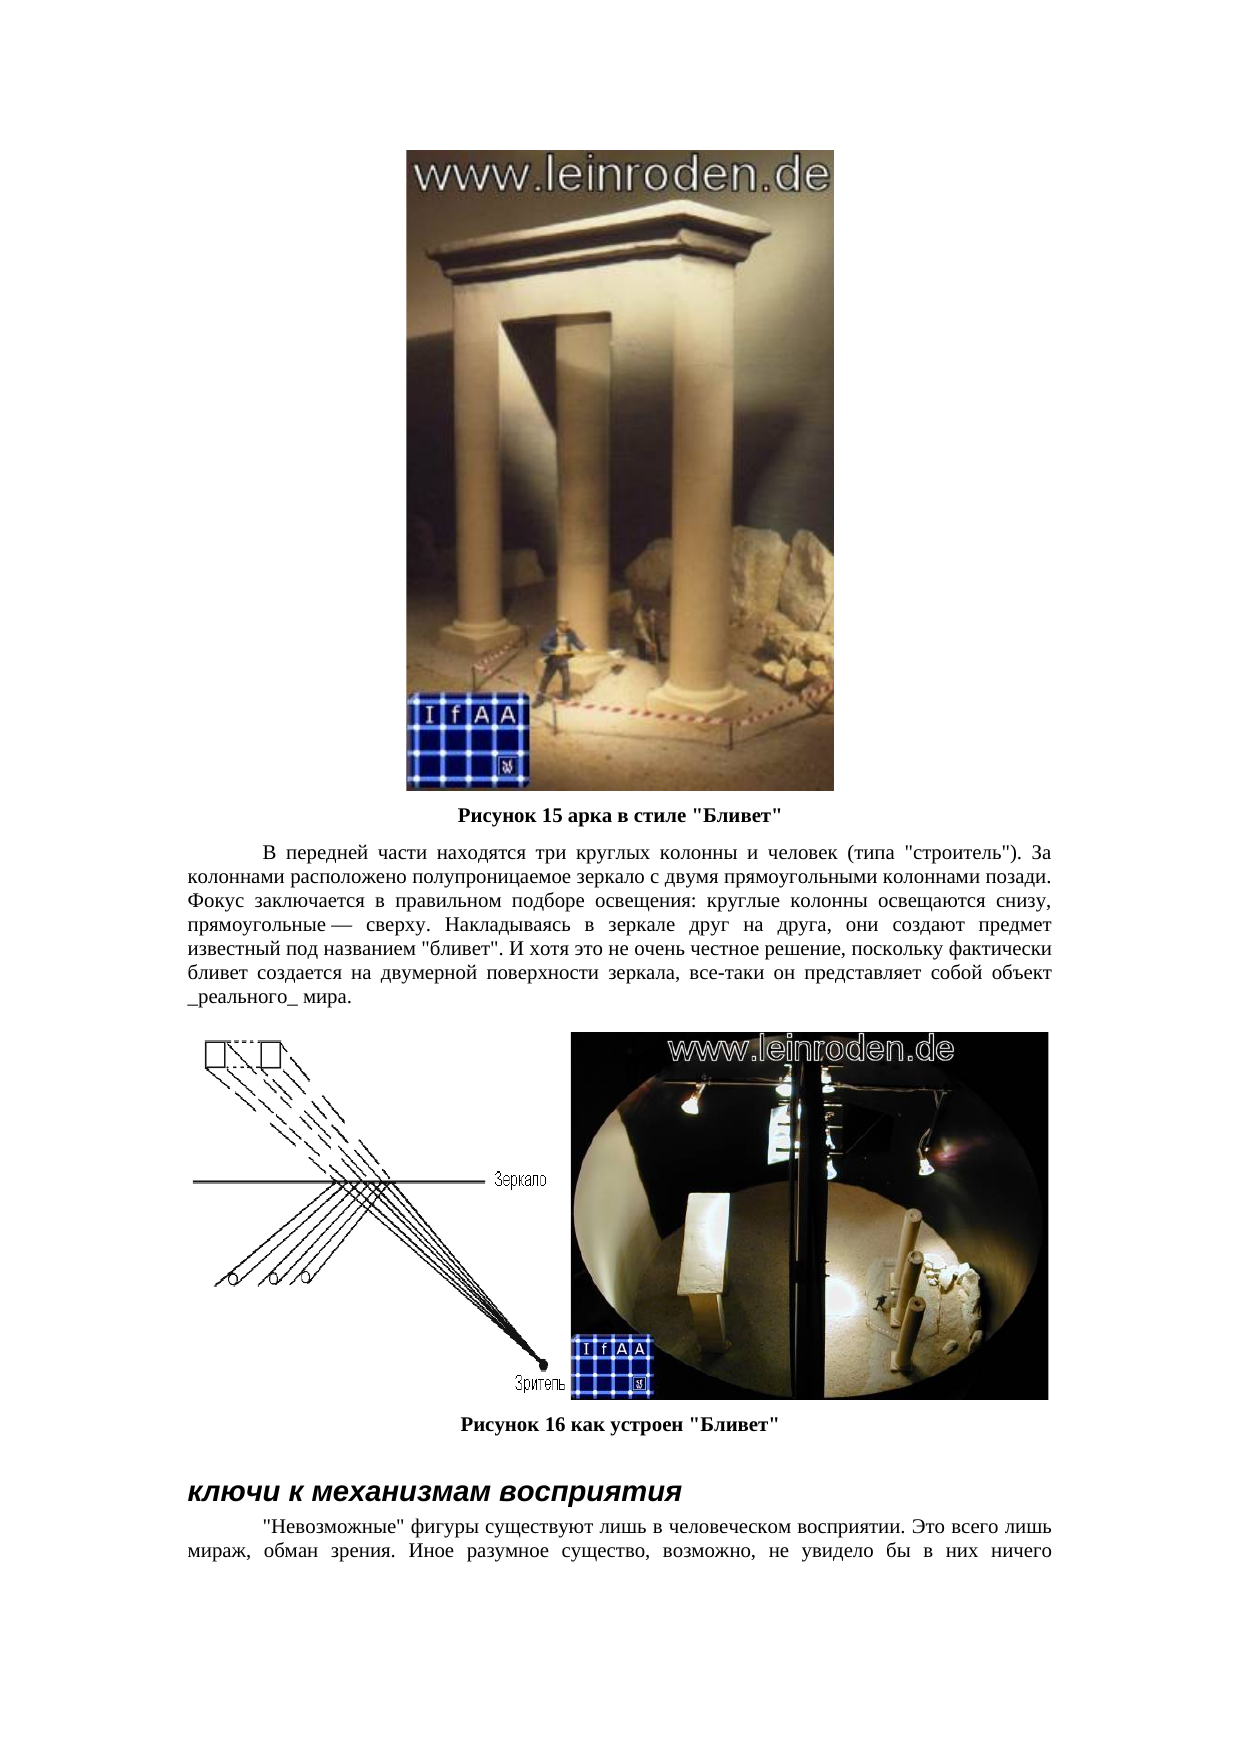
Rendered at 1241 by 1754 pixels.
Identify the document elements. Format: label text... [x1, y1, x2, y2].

text Рисунок 15 арка в стиле "Бливет" [187, 803, 1053, 827]
picture [406, 150, 834, 791]
text В передней части находятся три круглых колонны и человек (типа "строитель"). За колоннами расположено полупроницаемое зеркало с двумя прямоугольными колоннами позади. Фокус заключается в правильном подборе освещения: круглые колонны освещаются снизу, прямоугольные — сверху. Накладываясь в зеркале друг на друга, они создают предмет известный под названием "бливет". И хотя это не очень честное решение, поскольку фактически бливет создается на двумерной поверхности зеркала, все-таки он представляет собой объект _реального_ мира. [187, 840, 1053, 1008]
text "Невозможные" фигуры существуют лишь в человеческом восприятии. Это всего лишь мираж, обман зрения. Иное разумное существо, возможно, не увидело бы в них ничего [187, 1513, 1053, 1562]
picture [191, 1032, 1049, 1400]
text Рисунок 16 как устроен "Бливет" [187, 1412, 1053, 1436]
subtitle ключи к механизмам восприятия [187, 1474, 1053, 1507]
